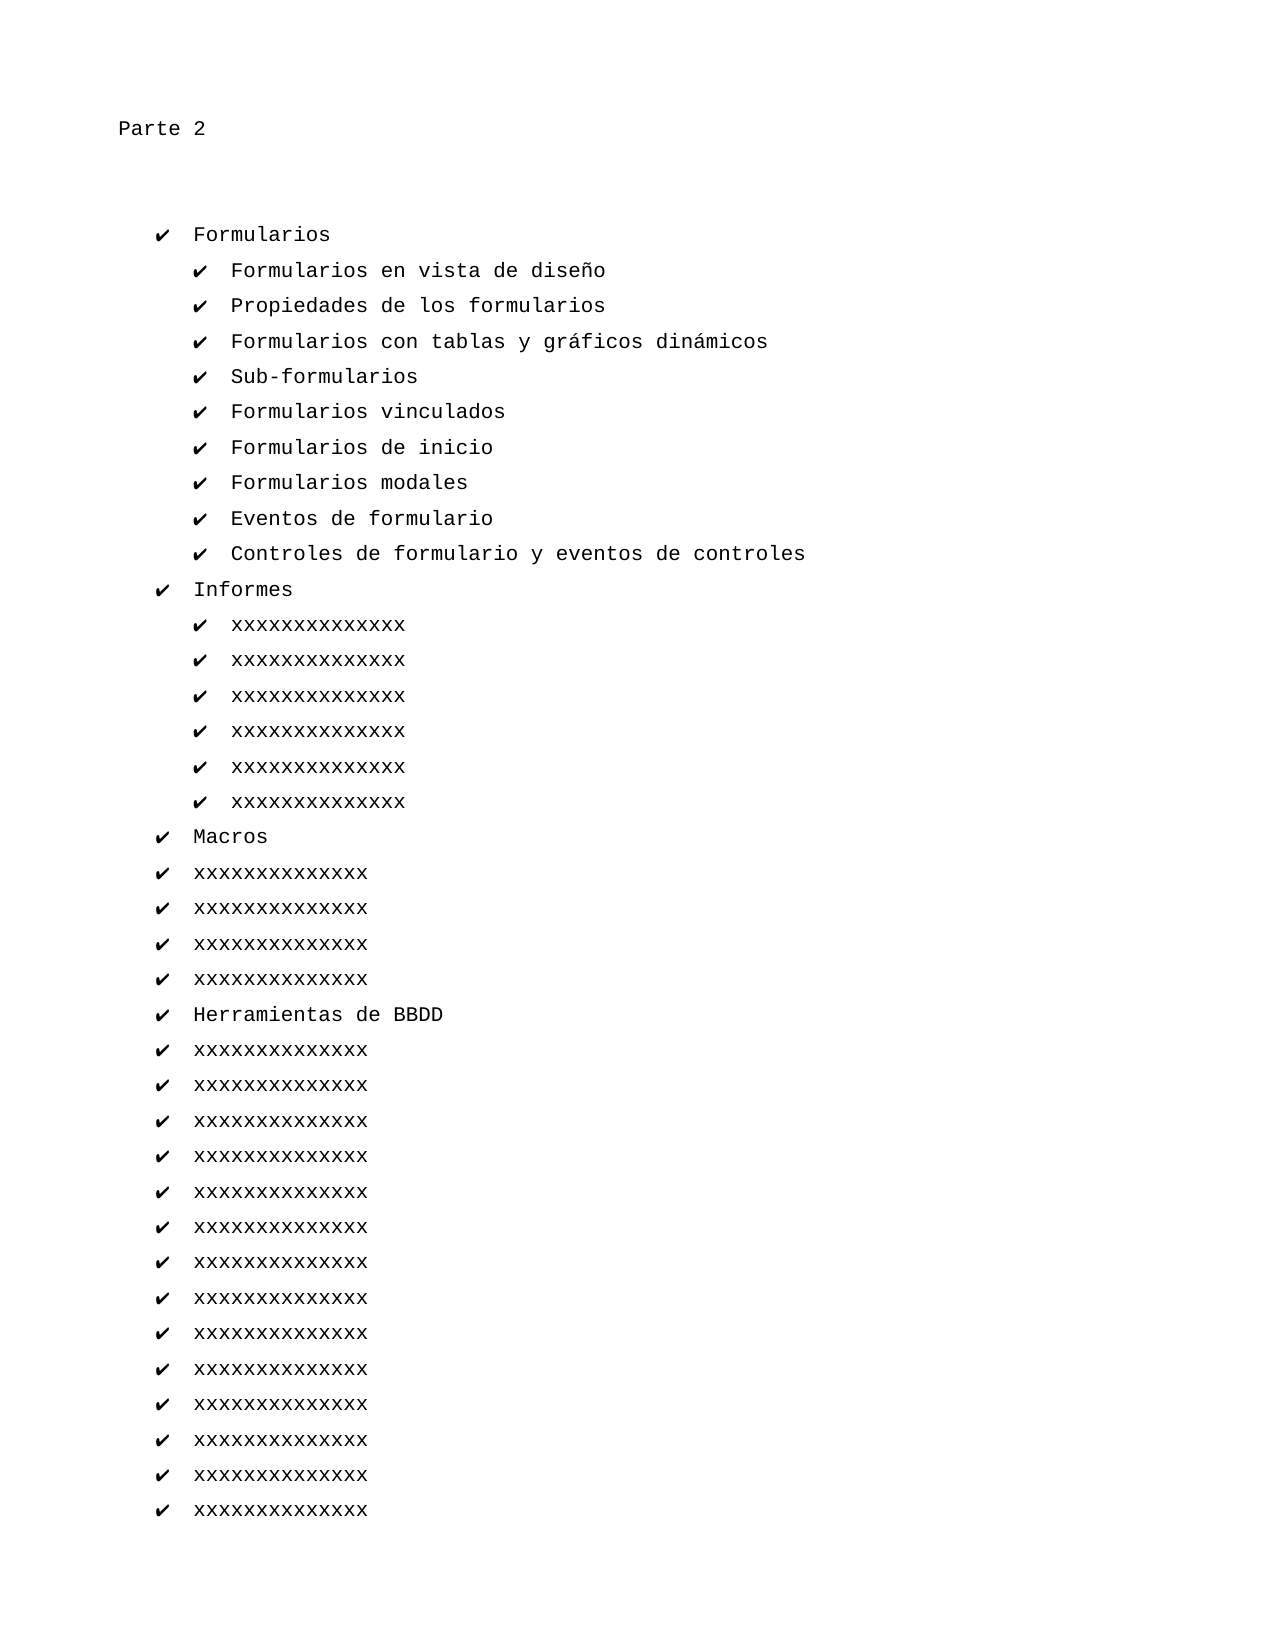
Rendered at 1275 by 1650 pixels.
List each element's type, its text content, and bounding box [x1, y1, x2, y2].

list Macros [156, 826, 1157, 850]
list xxxxxxxxxxxxxx [156, 862, 1157, 886]
list xxxxxxxxxxxxxx [156, 1499, 1157, 1523]
list xxxxxxxxxxxxxx [156, 1251, 1157, 1275]
list Formularios con tablas y gráficos dinámicos [193, 331, 1157, 354]
list xxxxxxxxxxxxxx [156, 968, 1157, 992]
list Formularios en vista de diseño [193, 260, 1157, 283]
list Controles de formulario y eventos de controles [193, 543, 1157, 567]
list xxxxxxxxxxxxxx [193, 685, 1157, 708]
list xxxxxxxxxxxxxx [156, 933, 1157, 956]
list Herramientas de BBDD [156, 1003, 1157, 1027]
list xxxxxxxxxxxxxx [156, 1322, 1157, 1346]
list xxxxxxxxxxxxxx [156, 1181, 1157, 1204]
list xxxxxxxxxxxxxx [193, 791, 1157, 815]
list Propiedades de los formularios [193, 295, 1157, 319]
list xxxxxxxxxxxxxx [193, 720, 1157, 744]
list xxxxxxxxxxxxxx [156, 1145, 1157, 1169]
list Informes [156, 578, 1157, 602]
list xxxxxxxxxxxxxx [156, 1393, 1157, 1417]
list xxxxxxxxxxxxxx [156, 1039, 1157, 1063]
list xxxxxxxxxxxxxx [156, 1358, 1157, 1381]
list Formularios modales [193, 472, 1157, 496]
list xxxxxxxxxxxxxx [156, 1428, 1157, 1452]
list xxxxxxxxxxxxxx [156, 1110, 1157, 1133]
list xxxxxxxxxxxxxx [193, 614, 1157, 638]
list xxxxxxxxxxxxxx [156, 1216, 1157, 1240]
text Parte 2 [118, 118, 1157, 142]
list xxxxxxxxxxxxxx [193, 756, 1157, 779]
list xxxxxxxxxxxxxx [156, 1074, 1157, 1098]
list xxxxxxxxxxxxxx [156, 1287, 1157, 1311]
list Eventos de formulario [193, 508, 1157, 531]
list Formularios de inicio [193, 437, 1157, 461]
list xxxxxxxxxxxxxx [156, 897, 1157, 921]
list xxxxxxxxxxxxxx [156, 1464, 1157, 1488]
list Sub-formularios [193, 366, 1157, 390]
list Formularios vinculados [193, 401, 1157, 425]
list Formularios [156, 224, 1157, 248]
list xxxxxxxxxxxxxx [193, 649, 1157, 673]
